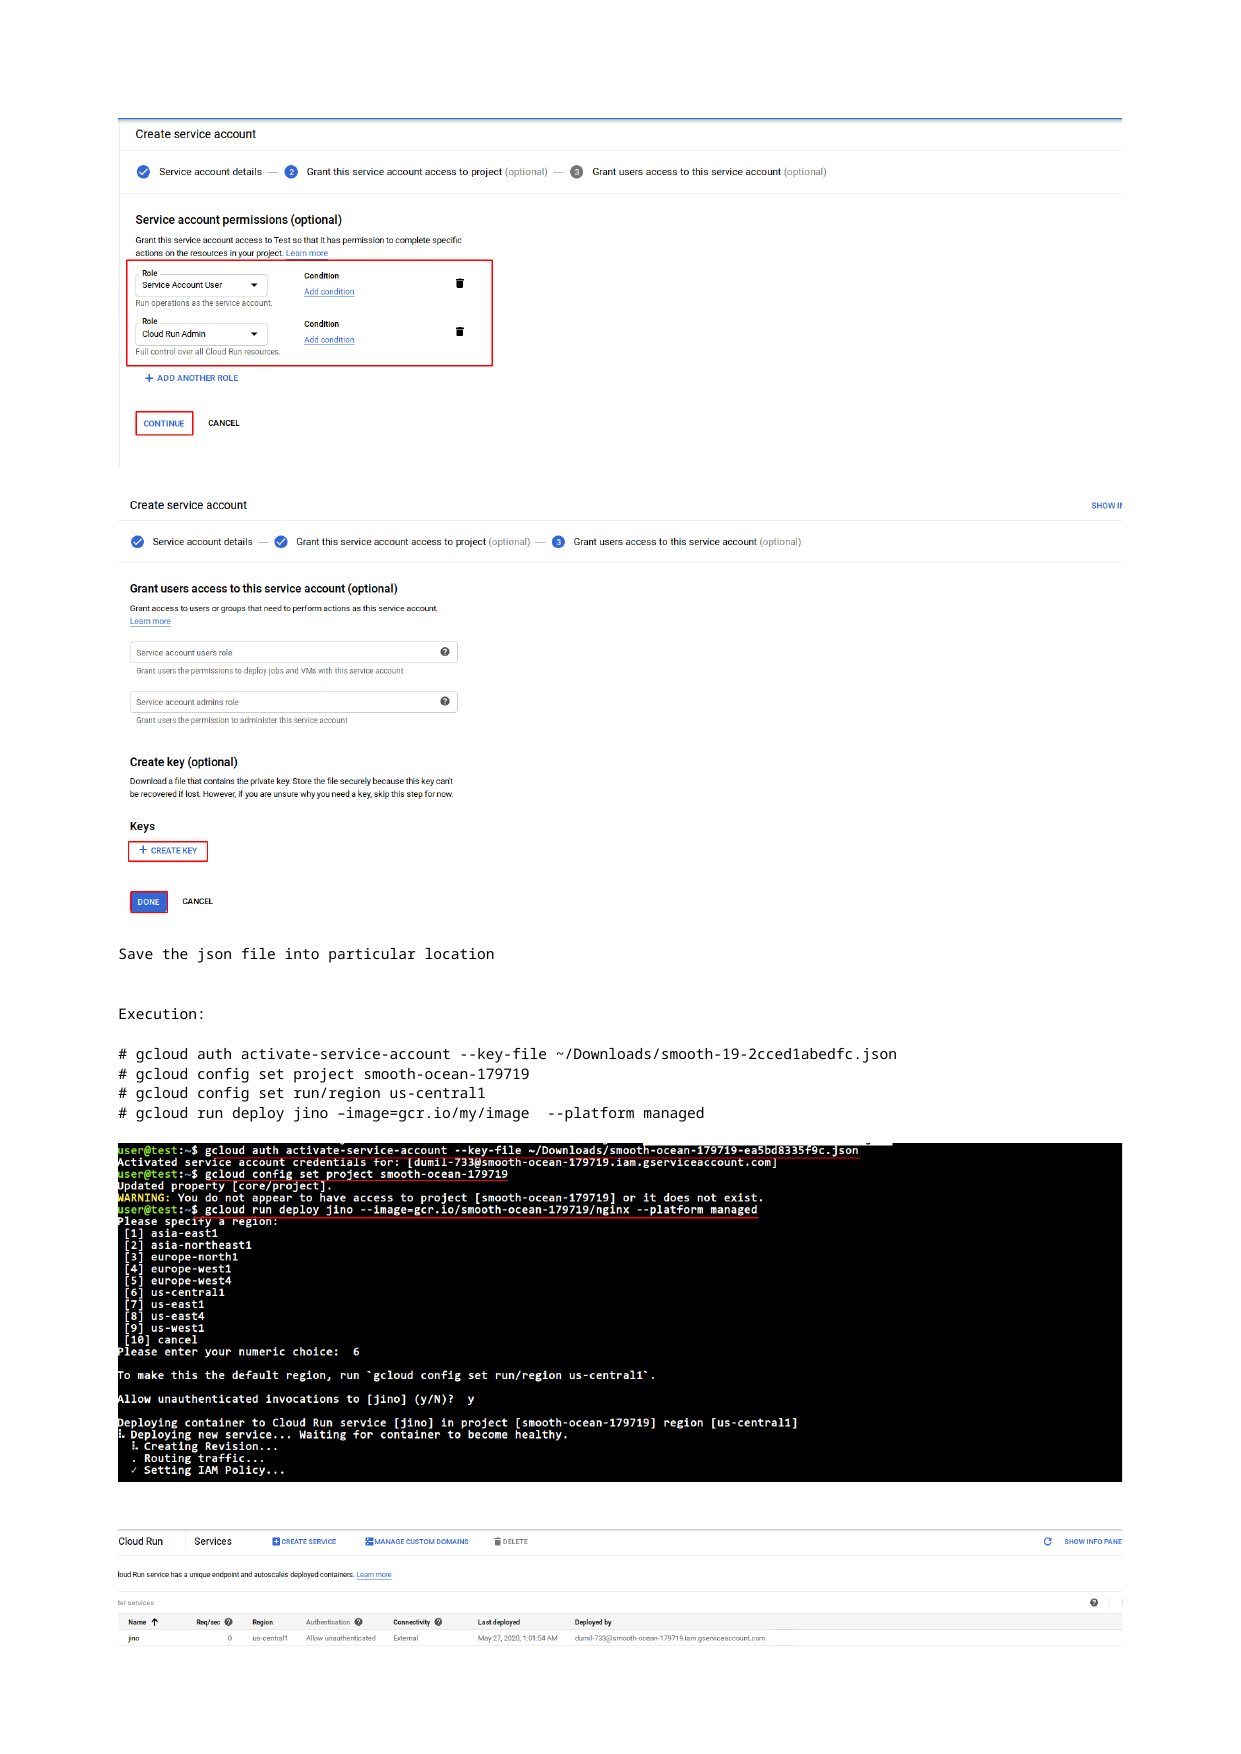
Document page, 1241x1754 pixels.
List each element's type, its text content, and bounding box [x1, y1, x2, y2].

picture [118, 1529, 1123, 1677]
text # gcloud auth activate-service-account --key-file ~/Downloads/smooth-19-2cced1abedfc.json [118, 1043, 1122, 1063]
text Execution: [118, 1004, 1122, 1024]
text Save the json file into particular location [118, 944, 1122, 964]
text # gcloud run deploy jino –image=gcr.io/my/image --platform managed [118, 1103, 1122, 1123]
picture [118, 495, 1123, 925]
text # gcloud config set project smooth-ocean-179719 [118, 1063, 1122, 1083]
text # gcloud config set run/region us-central1 [118, 1083, 1122, 1103]
picture [118, 1143, 1123, 1482]
picture [118, 118, 1123, 467]
